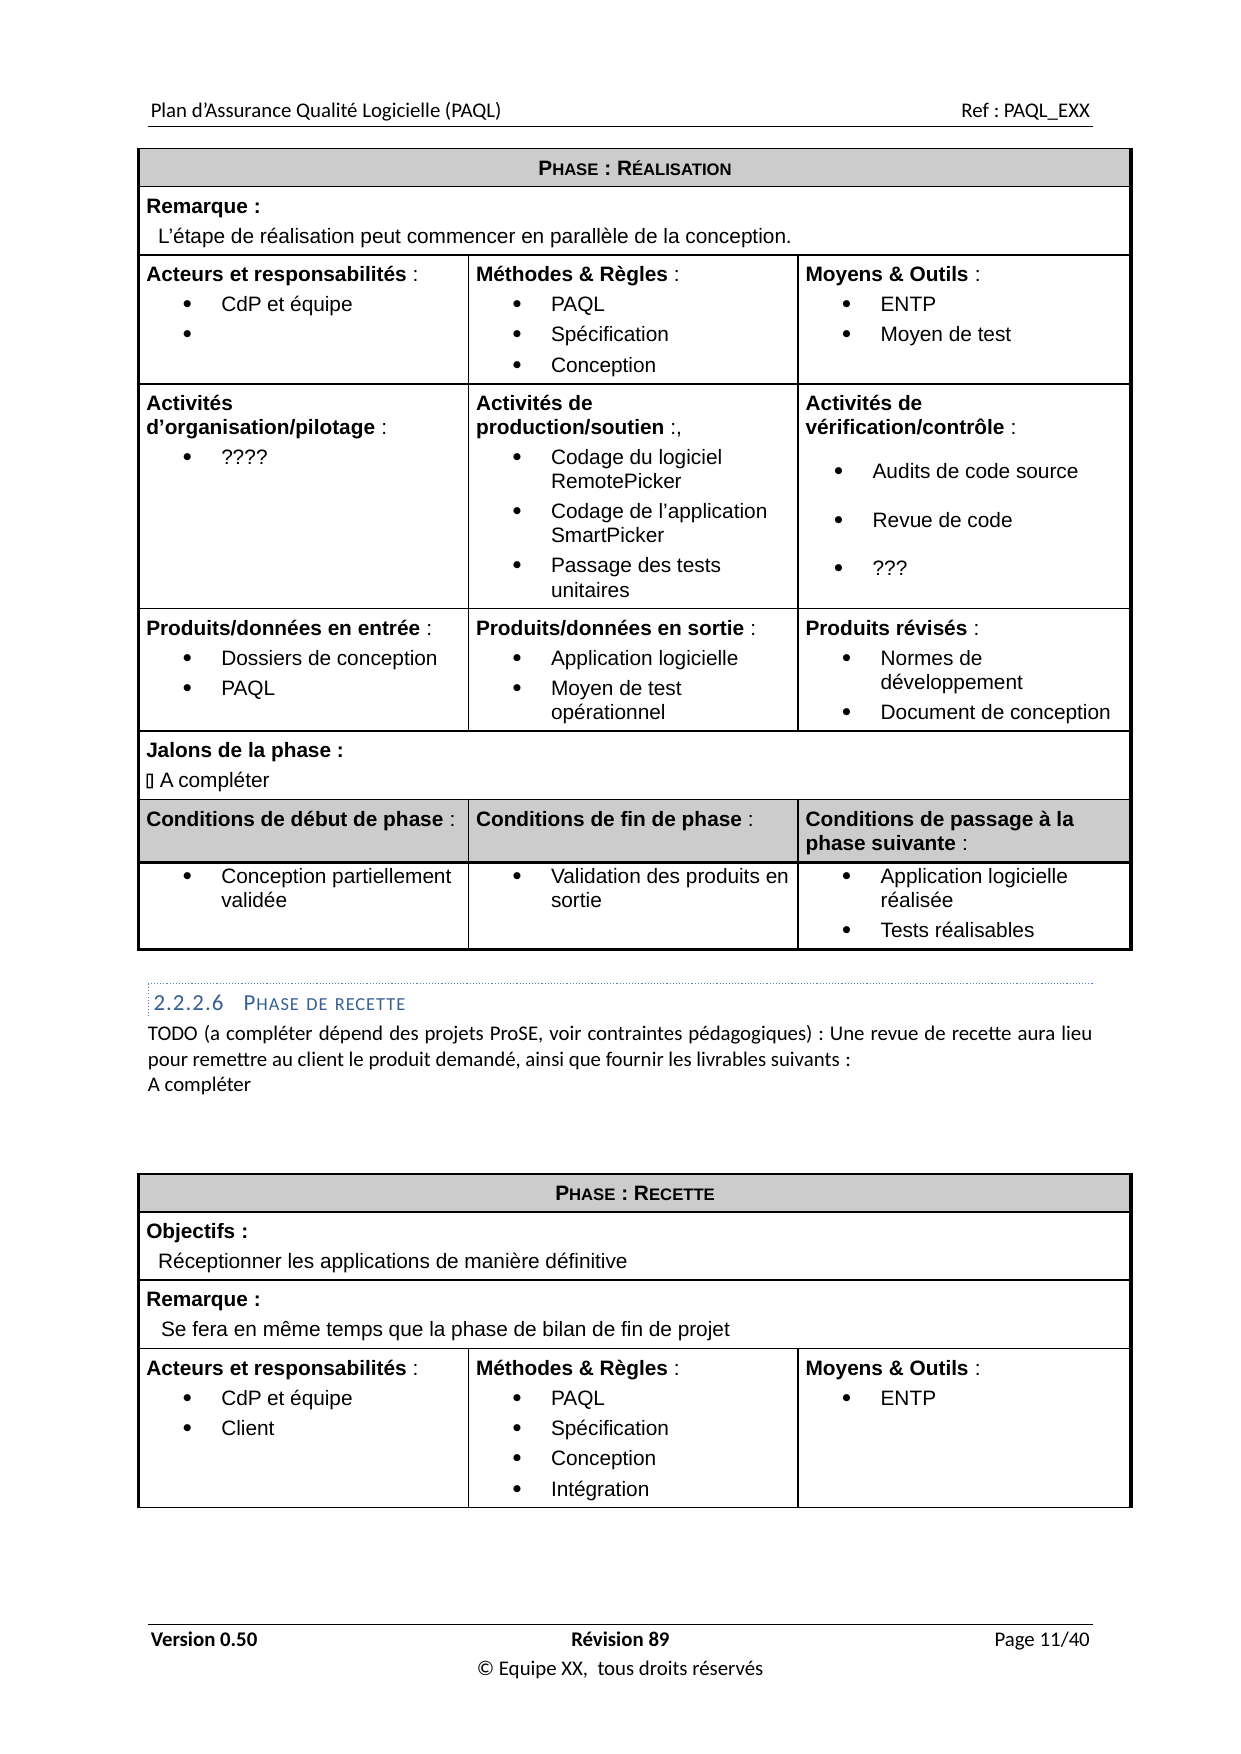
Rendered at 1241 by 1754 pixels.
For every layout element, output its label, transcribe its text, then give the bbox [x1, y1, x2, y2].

table_cell Application logicielle réalisée Tests réalisables [799, 864, 1129, 948]
table_cell Moyens & Outils : ENTP [799, 1349, 1129, 1507]
table_cell Activités d’organisation/pilotage : ???? [140, 385, 468, 608]
table_cell Conditions de fin de phase : [469, 800, 797, 861]
table_cell Conditions de début de phase : [140, 800, 468, 861]
table_cell Méthodes & Règles : PAQL Spécification Conception Intégration [469, 1349, 797, 1507]
table_cell Acteurs et responsabilités : CdP et équipe Client [140, 1349, 468, 1507]
table_cell Activités de vérification/contrôle : Audits de code source Revue de code ??? [799, 385, 1129, 608]
text A compléter [148, 1071, 1093, 1097]
table_header Phase : Recette [140, 1175, 1129, 1211]
table_cell Validation des produits en sortie [469, 864, 797, 948]
table_cell Acteurs et responsabilités : CdP et équipe [140, 256, 468, 383]
table_cell Remarque : Se fera en même temps que la phase de bilan de fin de projet [140, 1281, 1129, 1347]
table_header Phase : Réalisation [140, 149, 1129, 186]
table_cell Activités de production/soutien :, Codage du logiciel RemotePicker Codage de l’application SmartPicker Passage des tests unitaires [469, 385, 797, 608]
text TODO (a compléter dépend des projets ProSE, voir contraintes pédagogiques) : Une revue de recette aura lieu pour remettre au client le produit demandé, ainsi que fournir les livrables suivants : [148, 1021, 1093, 1071]
table_cell Produits/données en entrée : Dossiers de conception PAQL [140, 609, 468, 730]
table_cell Objectifs : Réceptionner les applications de manière définitive [140, 1213, 1129, 1279]
table_cell Produits révisés : Normes de développement Document de conception [799, 609, 1129, 730]
table_cell Conception partiellement validée [140, 864, 468, 948]
table_cell Jalons de la phase : % A compléter [140, 732, 1129, 798]
table_cell Conditions de passage à la phase suivante : [799, 800, 1129, 861]
table_cell Méthodes & Règles : PAQL Spécification Conception [469, 256, 797, 383]
subtitle Phase de recette [148, 983, 1093, 1016]
table_cell Remarque : L’étape de réalisation peut commencer en parallèle de la conception. [140, 187, 1129, 254]
table_cell Produits/données en sortie : Application logicielle Moyen de test opérationnel [469, 609, 797, 730]
table_cell Moyens & Outils : ENTP Moyen de test [799, 256, 1129, 383]
